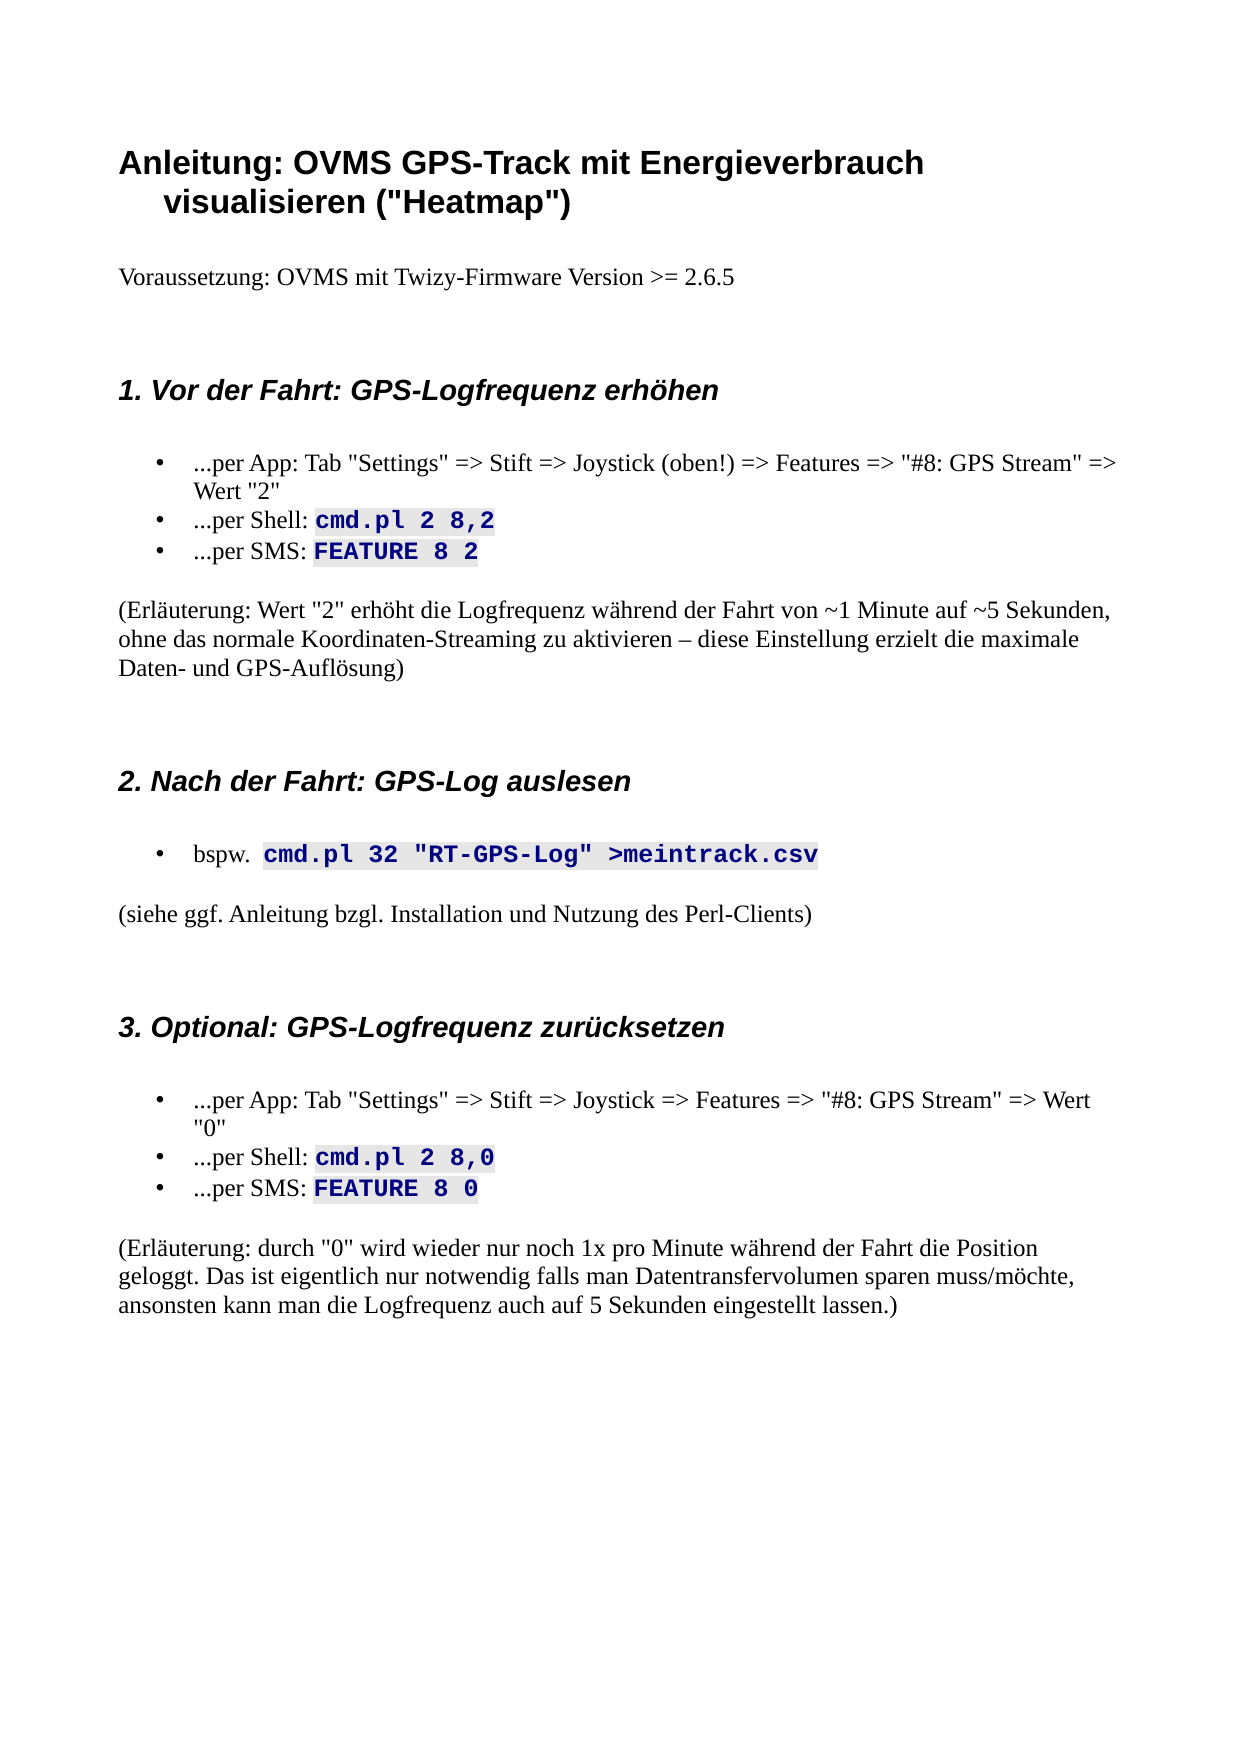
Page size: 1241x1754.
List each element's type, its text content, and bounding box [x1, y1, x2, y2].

text (siehe ggf. Anleitung bzgl. Installation und Nutzung des Perl-Clients) [118, 899, 1122, 927]
subtitle 1. Vor der Fahrt: GPS-Logfrequenz erhöhen [118, 373, 1122, 406]
list ...per App: Tab "Settings" => Stift => Joystick => Features => "#8: GPS Stream" => Wert "0" [156, 1085, 1122, 1142]
list ...per SMS: FEATURE 8 2 [156, 536, 1122, 567]
text (Erläuterung: durch "0" wird wieder nur noch 1x pro Minute während der Fahrt die Position geloggt. Das ist eigentlich nur notwendig falls man Datentransfervolumen sparen muss/möchte, ansonsten kann man die Logfrequenz auch auf 5 Sekunden eingestellt lassen.) [118, 1233, 1122, 1319]
list ...per SMS: FEATURE 8 0 [156, 1173, 1122, 1204]
subtitle 3. Optional: GPS-Logfrequenz zurücksetzen [118, 1010, 1122, 1043]
text Voraussetzung: OVMS mit Twizy-Firmware Version >= 2.6.5 [118, 262, 1122, 290]
list bspw. cmd.pl 32 "RT-GPS-Log" >meintrack.csv [156, 839, 1122, 870]
list ...per App: Tab "Settings" => Stift => Joystick (oben!) => Features => "#8: GPS Stream" => Wert "2" [156, 448, 1122, 505]
subtitle Anleitung: OVMS GPS-Track mit Energieverbrauch visualisieren ("Heatmap") [118, 143, 1122, 220]
subtitle 2. Nach der Fahrt: GPS-Log auslesen [118, 764, 1122, 798]
text (Erläuterung: Wert "2" erhöht die Logfrequenz während der Fahrt von ~1 Minute auf ~5 Sekunden, ohne das normale Koordinaten-Streaming zu aktivieren – diese Einstellung erzielt die maximale Daten- und GPS-Auflösung) [118, 596, 1122, 682]
list ...per Shell: cmd.pl 2 8,2 [156, 505, 1122, 536]
list ...per Shell: cmd.pl 2 8,0 [156, 1142, 1122, 1173]
